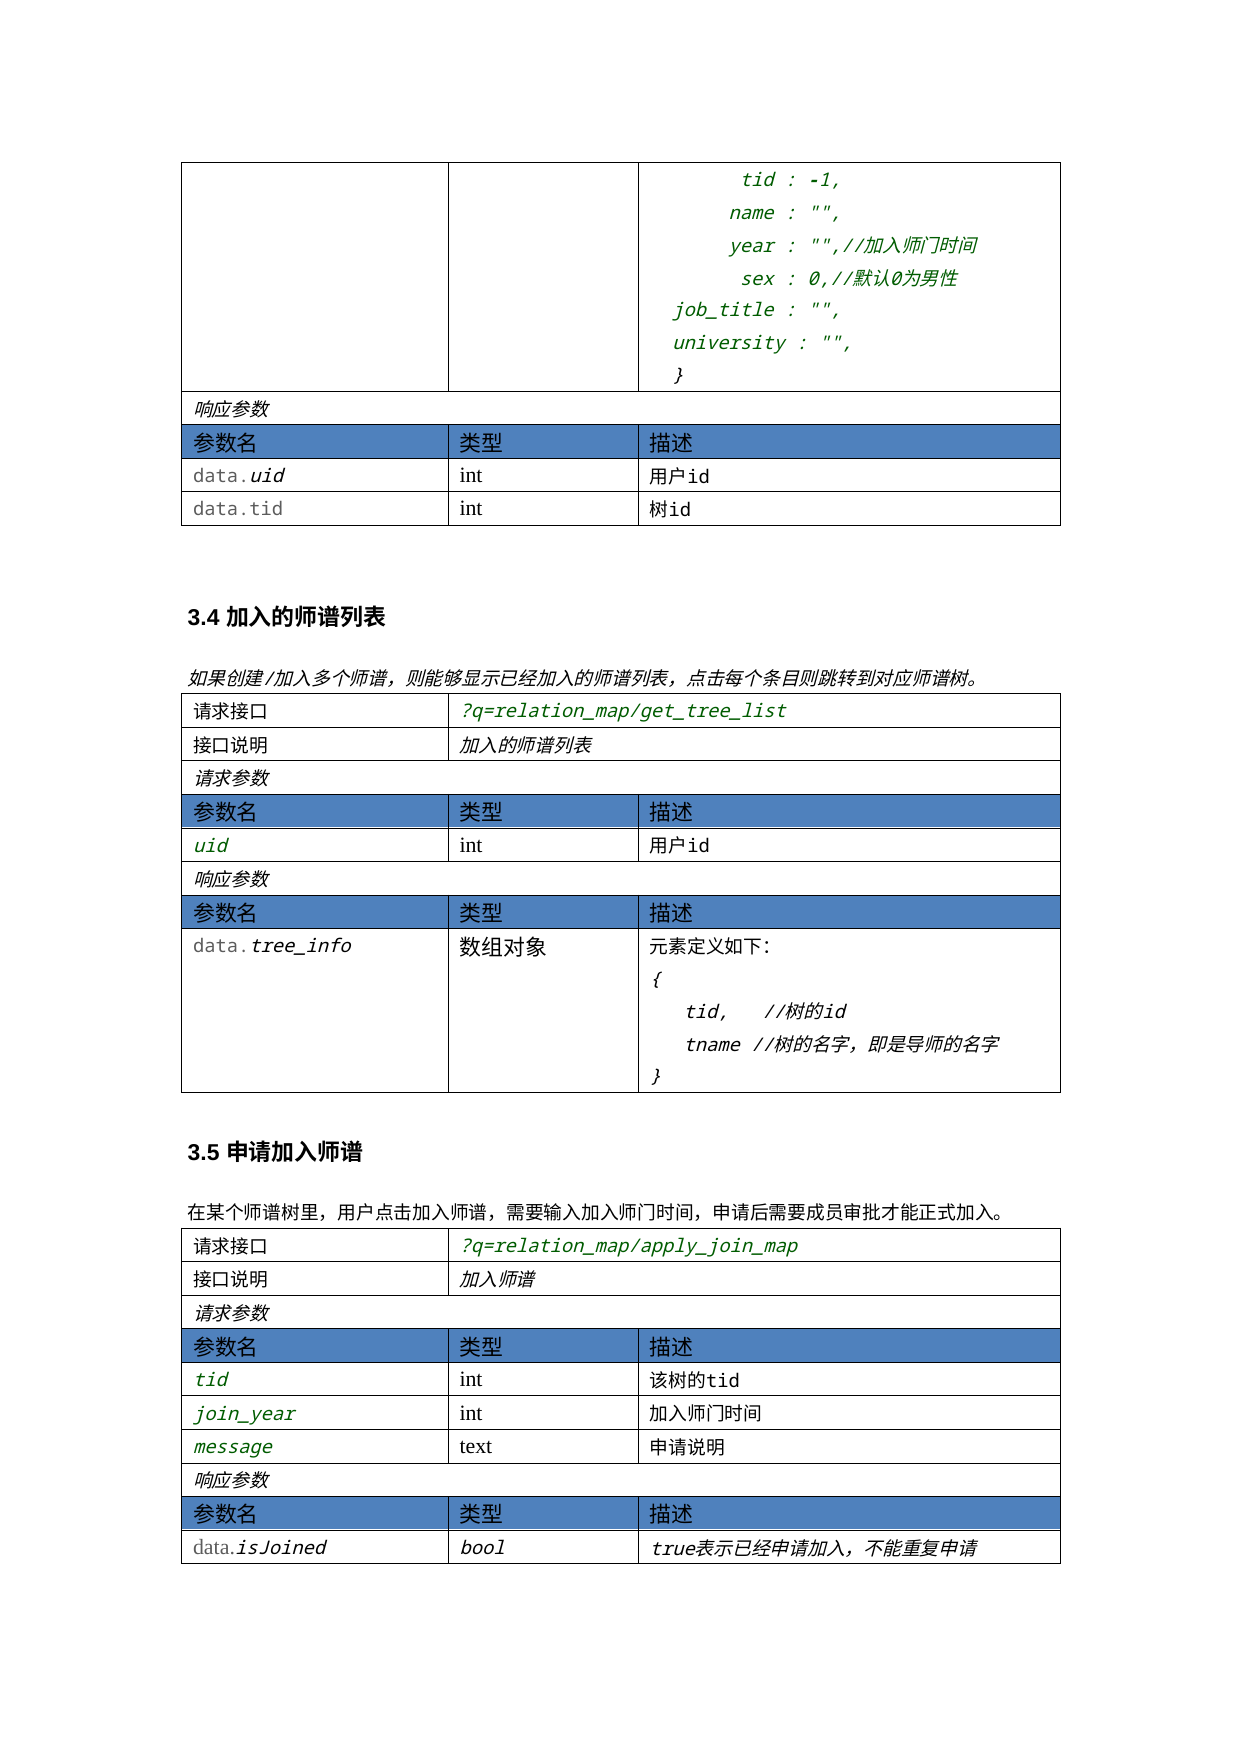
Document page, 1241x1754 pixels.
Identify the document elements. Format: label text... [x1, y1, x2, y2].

table_cell data.tid [182, 492, 448, 525]
table_cell 描述 [639, 1329, 1060, 1362]
table_cell 参数名 [182, 1497, 448, 1529]
table_cell text [449, 1430, 638, 1462]
table_cell 用户id [639, 829, 1060, 861]
table_cell 描述 [639, 795, 1060, 827]
table_header 请求接口 [182, 694, 448, 727]
table_cell [182, 163, 448, 391]
table_cell 类型 [449, 425, 638, 458]
table_cell 申请说明 [639, 1430, 1060, 1462]
table_header ?q=relation_map/get_tree_list [449, 694, 1060, 727]
table_cell 响应参数 [182, 1464, 1060, 1496]
table_cell int [449, 1363, 638, 1395]
table_cell true表示已经申请加入，不能重复申请 [639, 1531, 1060, 1563]
table_cell bool [449, 1531, 638, 1563]
table_cell 类型 [449, 1497, 638, 1529]
table_cell int [449, 829, 638, 861]
table_cell 类型 [449, 795, 638, 827]
table_cell 响应参数 [182, 392, 1060, 424]
table_cell 响应参数 [182, 862, 1060, 894]
table_cell 参数名 [182, 795, 448, 827]
table_cell 元素定义如下： { tid, //树的id tname //树的名字，即是导师的名字 } [639, 929, 1060, 1092]
table_cell 类型 [449, 896, 638, 928]
table_cell 描述 [639, 896, 1060, 928]
table_cell 描述 [639, 425, 1060, 458]
subtitle 3.4 加入的师谱列表 [187, 583, 1053, 648]
table_cell int [449, 1396, 638, 1429]
table_cell data.tree_info [182, 929, 448, 1092]
table_cell 该树的tid [639, 1363, 1060, 1395]
text 在某个师谱树里，用户点击加入师谱，需要输入加入师门时间，申请后需要成员审批才能正式加入。 [187, 1195, 1053, 1228]
table_cell 接口说明 [182, 728, 448, 760]
subtitle 3.5 申请加入师谱 [187, 1118, 1053, 1183]
table_cell 请求参数 [182, 1296, 1060, 1328]
table_cell tid [182, 1363, 448, 1395]
table_cell 数组对象 [449, 929, 638, 1092]
table_cell 用户id [639, 459, 1060, 491]
table_cell message [182, 1430, 448, 1462]
table_cell 接口说明 [182, 1262, 448, 1295]
table_cell [449, 163, 638, 391]
table_cell 加入的师谱列表 [449, 728, 1060, 760]
table_header ?q=relation_map/apply_join_map [449, 1229, 1060, 1261]
table_cell data.isJoined [182, 1531, 448, 1563]
table_header 请求接口 [182, 1229, 448, 1261]
table_cell int [449, 459, 638, 491]
table_cell 参数名 [182, 425, 448, 458]
table_cell uid [182, 829, 448, 861]
table_cell data.uid [182, 459, 448, 491]
table_cell 加入师门时间 [639, 1396, 1060, 1429]
table_cell int [449, 492, 638, 525]
table_cell 参数名 [182, 896, 448, 928]
table_cell 参数名 [182, 1329, 448, 1362]
table_cell 类型 [449, 1329, 638, 1362]
table_cell 请求参数 [182, 761, 1060, 794]
table_cell tid : -1, name : "", year : "",//加入师门时间 sex : 0,//默认0为男性 job_title : "", university : "", } [639, 163, 1060, 391]
table_cell 加入师谱 [449, 1262, 1060, 1295]
table_cell 描述 [639, 1497, 1060, 1529]
table_cell join_year [182, 1396, 448, 1429]
table_cell 树id [639, 492, 1060, 525]
text 如果创建/加入多个师谱，则能够显示已经加入的师谱列表，点击每个条目则跳转到对应师谱树。 [187, 661, 1053, 693]
